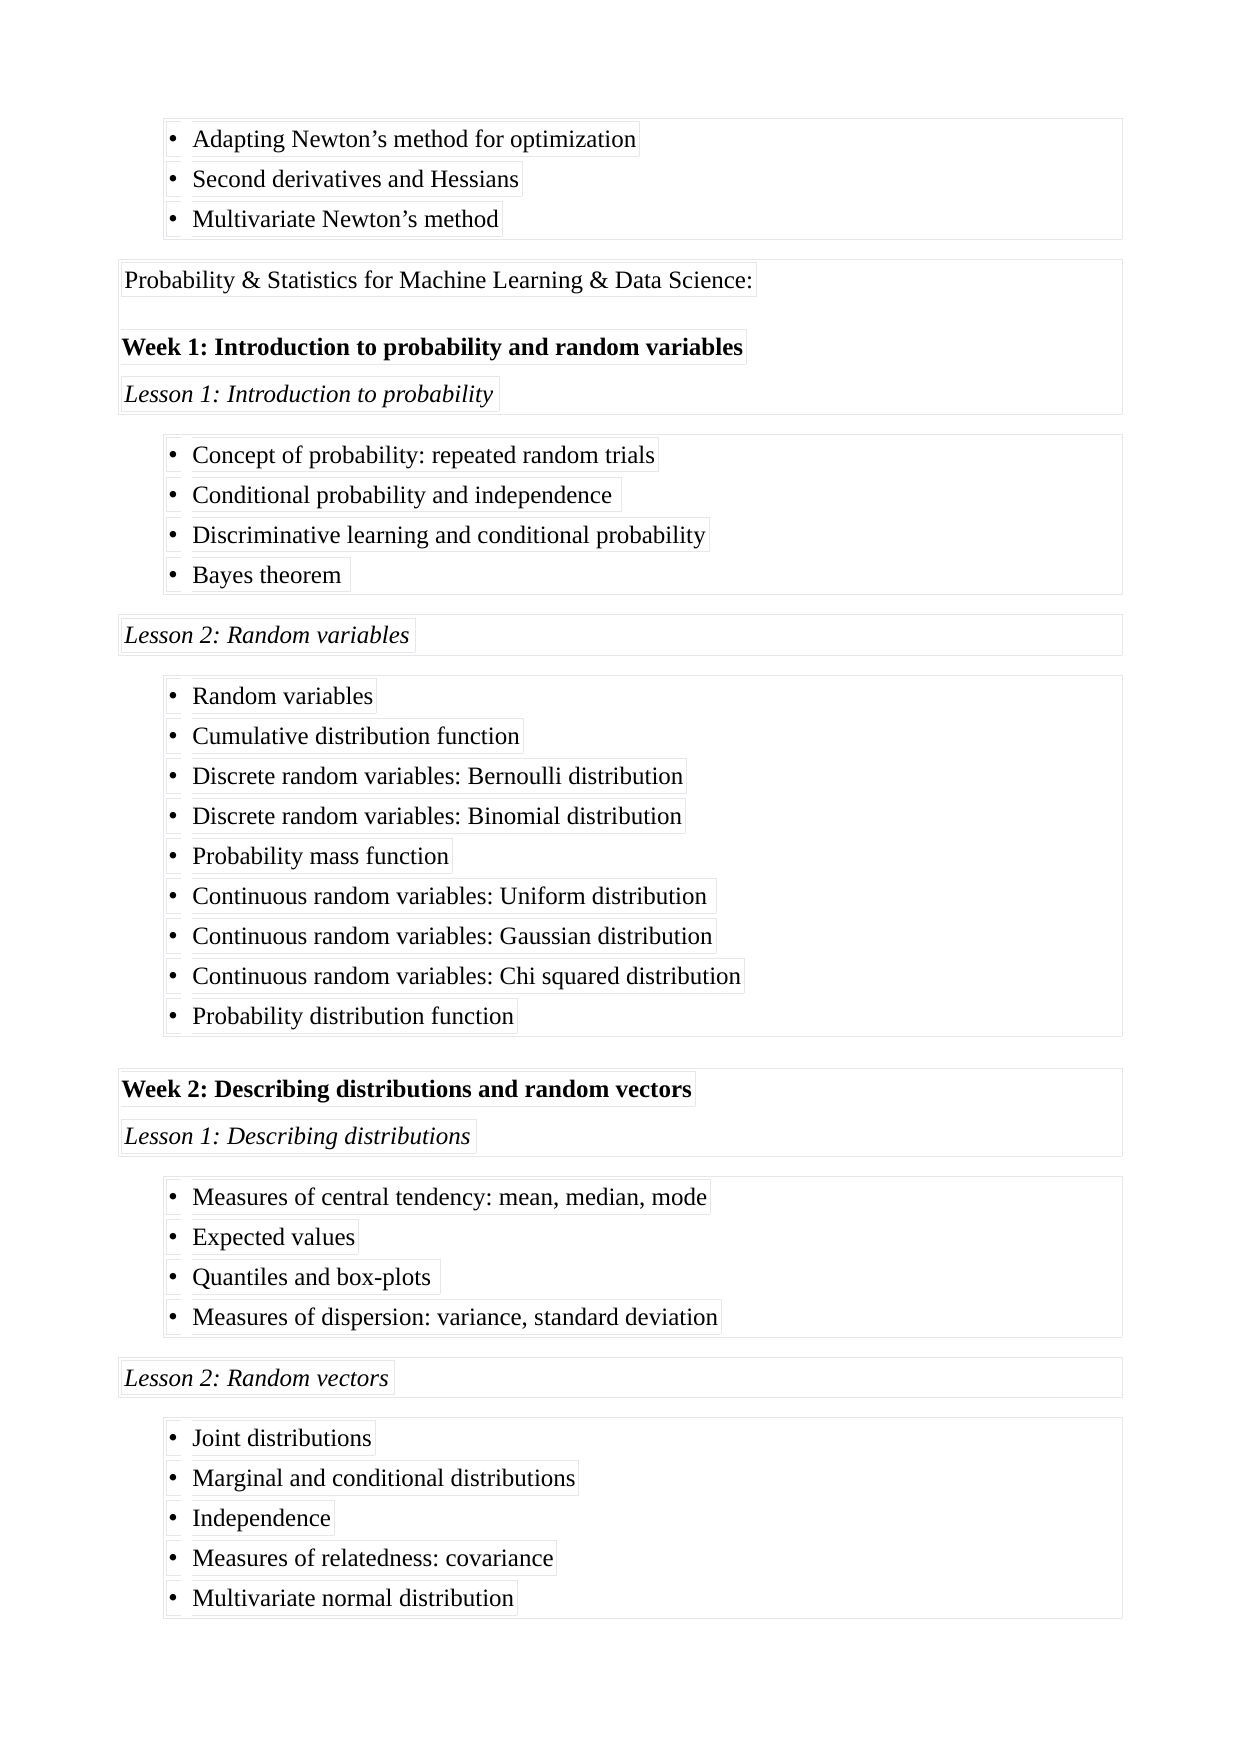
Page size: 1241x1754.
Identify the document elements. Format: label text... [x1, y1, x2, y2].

text Lesson 2: Random variables [119, 615, 1122, 655]
list Bayes theorem [164, 554, 1122, 594]
subtitle Week 2: Describing distributions and random vectors [119, 1069, 1122, 1106]
list Random variables [164, 676, 1122, 713]
list Measures of relatedness: covariance [164, 1537, 1122, 1575]
list Cumulative distribution function [164, 715, 1122, 753]
list Measures of central tendency: mean, median, mode [164, 1177, 1122, 1214]
list Probability distribution function [164, 995, 1122, 1036]
list Measures of dispersion: variance, standard deviation [164, 1296, 1122, 1337]
subtitle Week 1: Introduction to probability and random variables [119, 326, 1122, 364]
list Discrete random variables: Binomial distribution [164, 795, 1122, 833]
list Probability mass function [164, 835, 1122, 873]
list Expected values [164, 1216, 1122, 1254]
text Lesson 1: Describing distributions [119, 1115, 1122, 1156]
list Marginal and conditional distributions [164, 1457, 1122, 1495]
list Multivariate normal distribution [164, 1577, 1122, 1618]
list Continuous random variables: Chi squared distribution [164, 955, 1122, 993]
list Discrete random variables: Bernoulli distribution [164, 755, 1122, 793]
list Concept of probability: repeated random trials [164, 435, 1122, 472]
list Continuous random variables: Uniform distribution [164, 875, 1122, 913]
list Independence [164, 1497, 1122, 1535]
text Probability & Statistics for Machine Learning & Data Science: [119, 260, 1122, 297]
list Joint distributions [164, 1418, 1122, 1455]
list Adapting Newton’s method for optimization [164, 119, 1122, 156]
list Multivariate Newton’s method [164, 198, 1122, 239]
list Second derivatives and Hessians [164, 158, 1122, 196]
text Lesson 1: Introduction to probability [119, 373, 1122, 414]
list Discriminative learning and conditional probability [164, 514, 1122, 552]
text Lesson 2: Random vectors [119, 1358, 1122, 1397]
list Conditional probability and independence [164, 474, 1122, 512]
list Quantiles and box-plots [164, 1256, 1122, 1294]
list Continuous random variables: Gaussian distribution [164, 915, 1122, 953]
